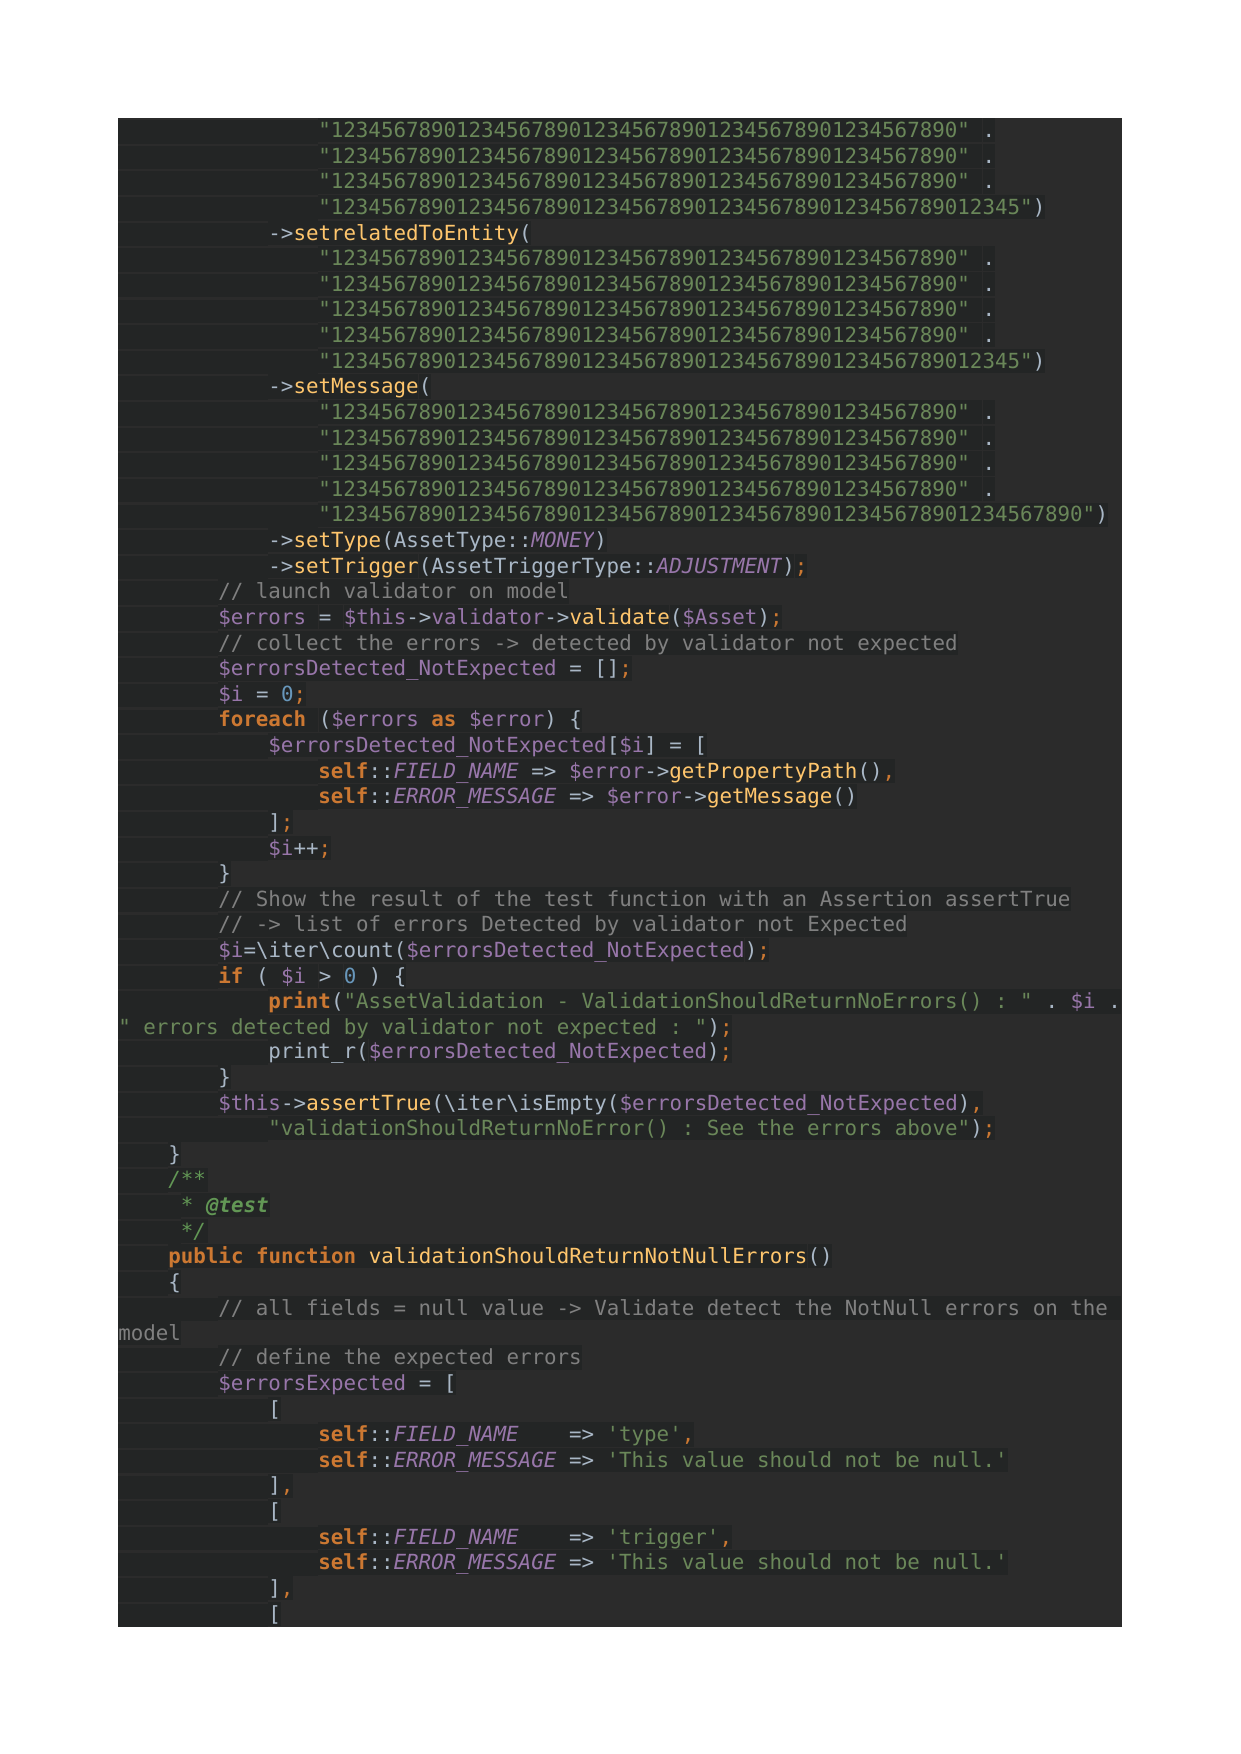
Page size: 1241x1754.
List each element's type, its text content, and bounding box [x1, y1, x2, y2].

text self::FIELD_NAME => 'type', [118, 1422, 1122, 1448]
text "12345678901234567890123456789012345678901234567890" . [118, 118, 1122, 144]
text */ [118, 1219, 1122, 1244]
text "12345678901234567890123456789012345678901234567890" . [118, 477, 1122, 502]
text ->setrelatedToEntity( [118, 221, 1122, 246]
text ->setMessage( [118, 374, 1122, 400]
text ], [118, 1576, 1122, 1602]
text "12345678901234567890123456789012345678901234567890" . [118, 169, 1122, 195]
text $errorsDetected_NotExpected[$i] = [ [118, 733, 1122, 759]
text self::FIELD_NAME => $error->getPropertyPath(), [118, 759, 1122, 784]
text [ [118, 1602, 1122, 1627]
text public function validationShouldReturnNotNullErrors() [118, 1244, 1122, 1270]
text { [118, 1270, 1122, 1296]
text // define the expected errors [118, 1345, 1122, 1371]
text "12345678901234567890123456789012345678901234567890" . [118, 400, 1122, 426]
text foreach ($errors as $error) { [118, 707, 1122, 733]
text "12345678901234567890123456789012345678901234567890" . [118, 297, 1122, 323]
text "12345678901234567890123456789012345678901234567890" . [118, 451, 1122, 477]
text } [118, 861, 1122, 887]
text /** [118, 1167, 1122, 1193]
text print_r($errorsDetected_NotExpected); [118, 1039, 1122, 1065]
text } [118, 1142, 1122, 1167]
text ->setTrigger(AssetTriggerType::ADJUSTMENT); [118, 554, 1122, 579]
text [ [118, 1499, 1122, 1525]
text "1234567890123456789012345678901234567890123456789012345") [118, 195, 1122, 221]
text // -> list of errors Detected by validator not Expected [118, 912, 1122, 938]
text $i++; [118, 836, 1122, 861]
text "1234567890123456789012345678901234567890123456789012345") [118, 349, 1122, 374]
text self::FIELD_NAME => 'trigger', [118, 1525, 1122, 1550]
text [ [118, 1397, 1122, 1422]
text $i = 0; [118, 682, 1122, 707]
text if ( $i > 0 ) { [118, 964, 1122, 989]
text print("AssetValidation - ValidationShouldReturnNoErrors() : " . $i . " errors detected by validator not expected : "); [118, 989, 1122, 1039]
text "validationShouldReturnNoError() : See the errors above"); [118, 1116, 1122, 1142]
text // all fields = null value -> Validate detect the NotNull errors on the model [118, 1296, 1122, 1345]
text * @test [118, 1193, 1122, 1219]
text // Show the result of the test function with an Assertion assertTrue [118, 887, 1122, 912]
text // launch validator on model [118, 579, 1122, 605]
text "12345678901234567890123456789012345678901234567890" . [118, 246, 1122, 272]
text "12345678901234567890123456789012345678901234567890" . [118, 323, 1122, 349]
text $i=\iter\count($errorsDetected_NotExpected); [118, 938, 1122, 964]
text $errors = $this->validator->validate($Asset); [118, 605, 1122, 631]
text $this->assertTrue(\iter\isEmpty($errorsDetected_NotExpected), [118, 1091, 1122, 1116]
text "123456789012345678901234567890123456789012345678901234567890") [118, 502, 1122, 528]
text "12345678901234567890123456789012345678901234567890" . [118, 272, 1122, 297]
text self::ERROR_MESSAGE => 'This value should not be null.' [118, 1550, 1122, 1576]
text $errorsDetected_NotExpected = []; [118, 656, 1122, 682]
text "12345678901234567890123456789012345678901234567890" . [118, 144, 1122, 169]
text } [118, 1065, 1122, 1091]
text ]; [118, 810, 1122, 836]
text self::ERROR_MESSAGE => 'This value should not be null.' [118, 1448, 1122, 1473]
text ], [118, 1473, 1122, 1499]
text // collect the errors -> detected by validator not expected [118, 631, 1122, 656]
text ->setType(AssetType::MONEY) [118, 528, 1122, 554]
text $errorsExpected = [ [118, 1371, 1122, 1397]
text "12345678901234567890123456789012345678901234567890" . [118, 426, 1122, 451]
text self::ERROR_MESSAGE => $error->getMessage() [118, 784, 1122, 810]
